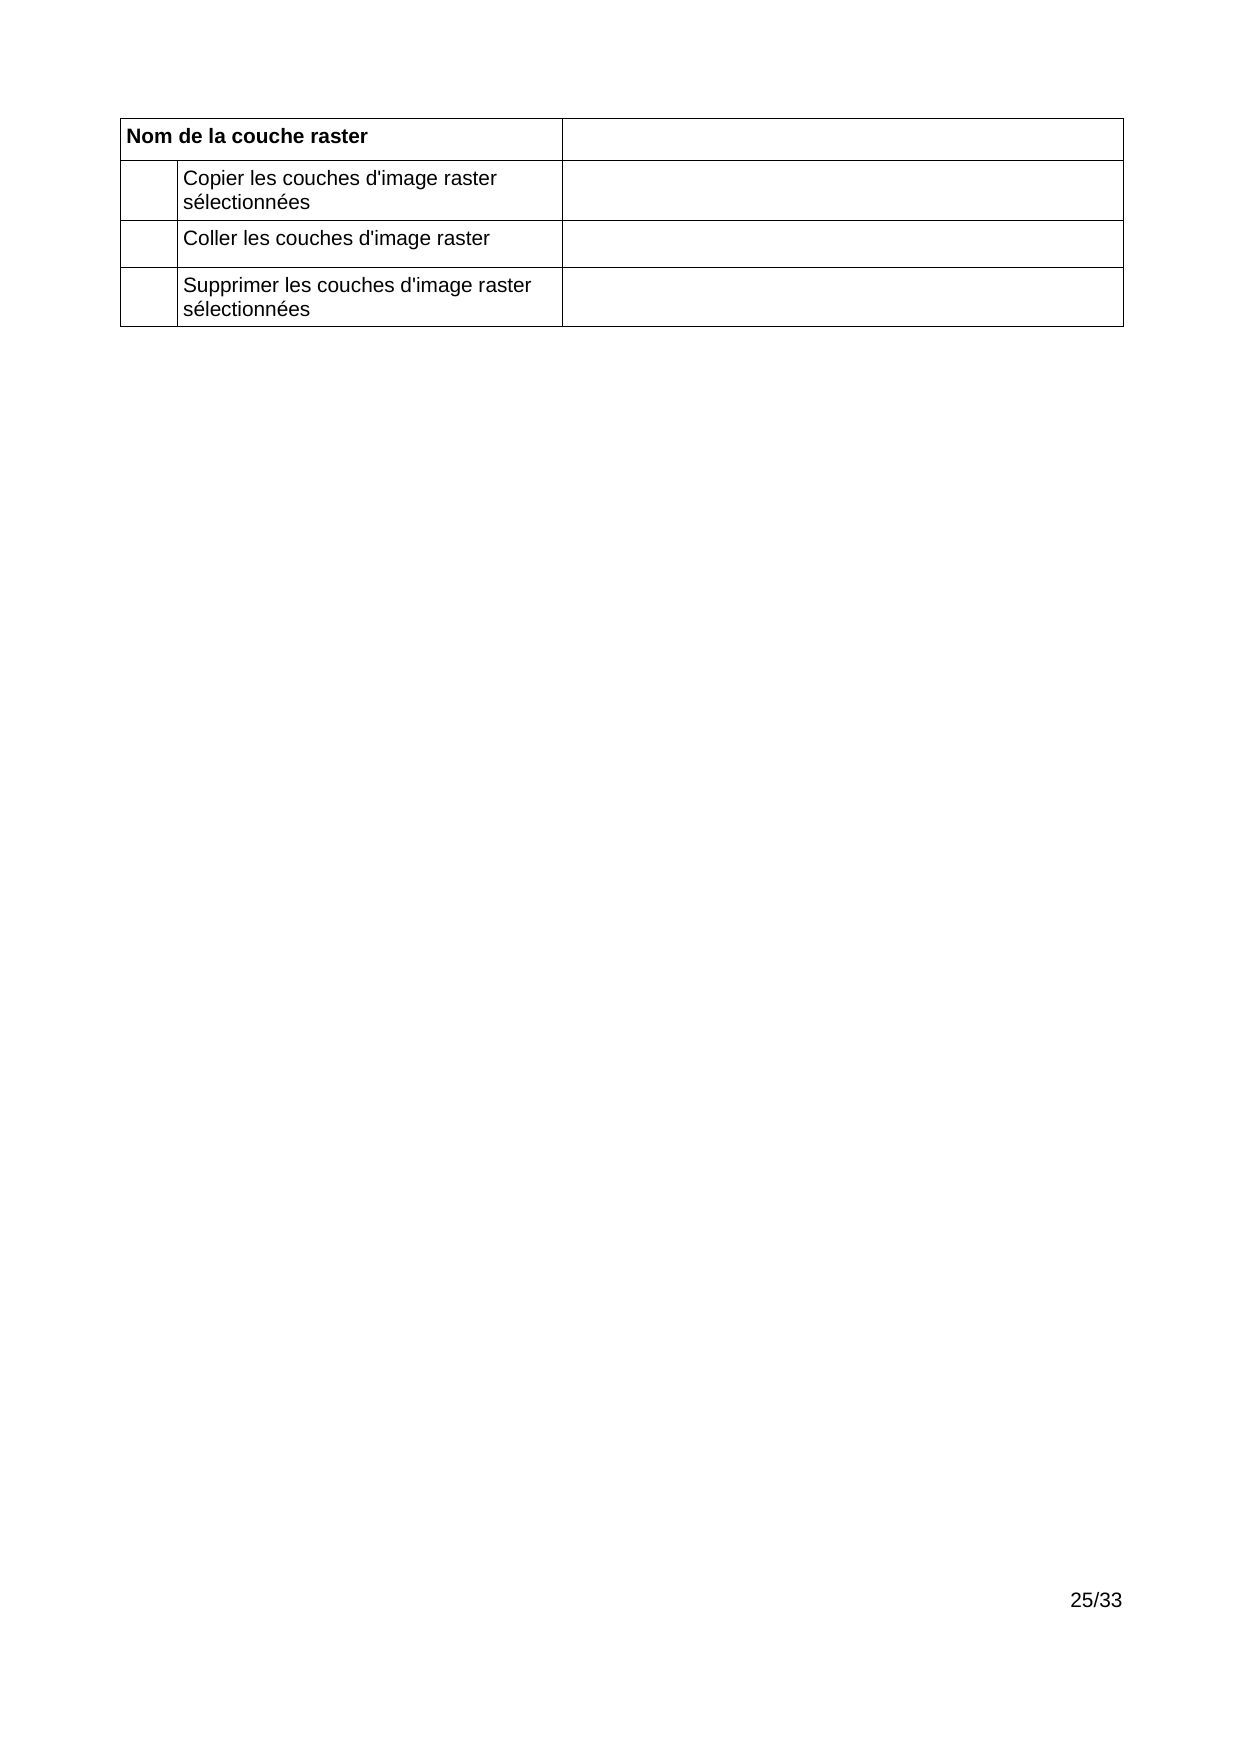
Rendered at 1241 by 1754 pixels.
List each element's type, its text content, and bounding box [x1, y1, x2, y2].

table_cell [121, 161, 177, 219]
table_cell Copier les couches d'image raster sélectionnées [178, 161, 562, 219]
table_cell Coller les couches d'image raster [178, 221, 562, 267]
table_cell [121, 268, 177, 326]
table_header Nom de la couche raster [121, 119, 562, 160]
table_cell [121, 221, 177, 267]
table_cell [563, 161, 1123, 219]
table_cell Supprimer les couches d'image raster sélectionnées [178, 268, 562, 326]
table_cell [563, 268, 1123, 326]
table_header [563, 119, 1123, 160]
table_cell [563, 221, 1123, 267]
